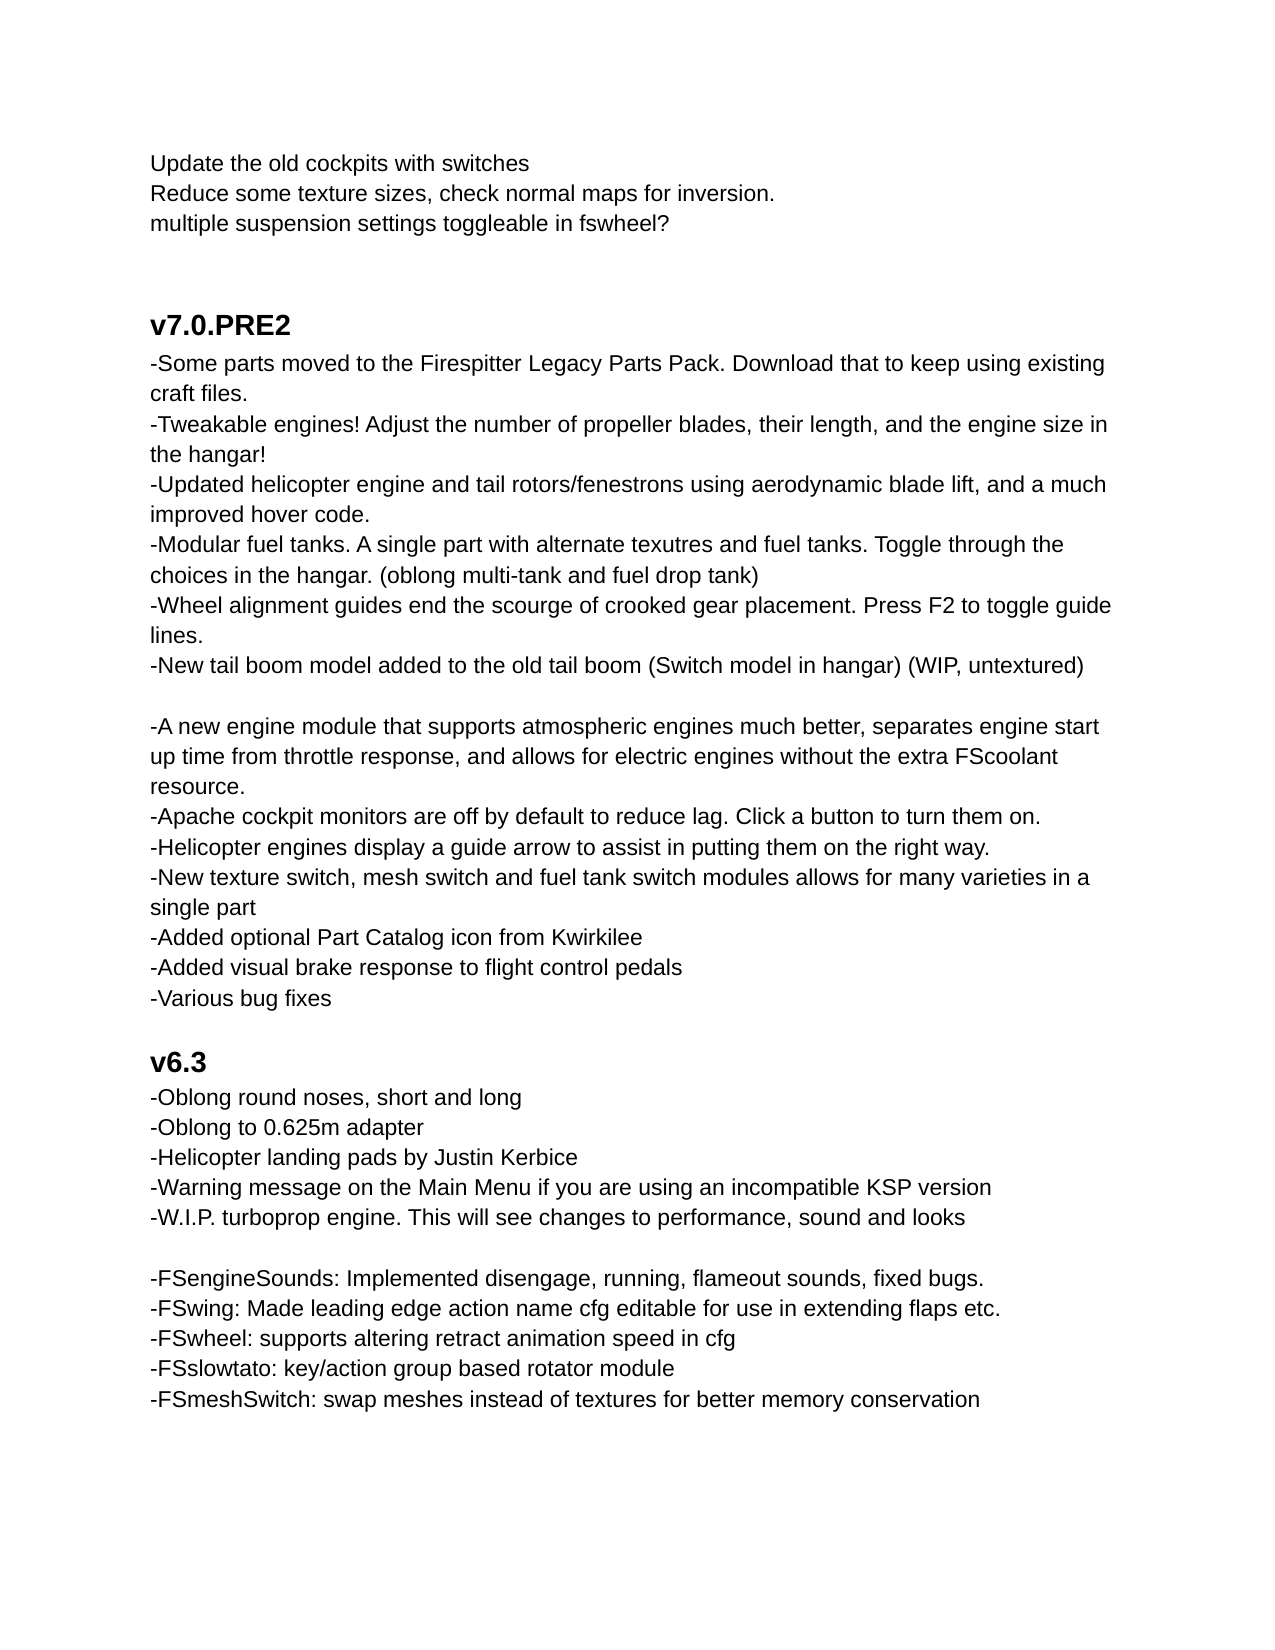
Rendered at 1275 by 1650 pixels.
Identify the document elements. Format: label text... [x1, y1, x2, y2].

text -FSwheel: supports altering retract animation speed in cfg [150, 1325, 1125, 1352]
text -Added optional Part Catalog icon from Kwirkilee [150, 924, 1125, 951]
text v6.3 [150, 1045, 1125, 1078]
text Update the old cockpits with switches [150, 150, 1125, 176]
text -Some parts moved to the Firespitter Legacy Parts Pack. Download that to keep using existing craft files. [150, 350, 1125, 407]
text -W.I.P. turboprop engine. This will see changes to performance, sound and looks [150, 1204, 1125, 1231]
text multiple suspension settings toggleable in fswheel? [150, 210, 1125, 237]
text -New tail boom model added to the old tail boom (Switch model in hangar) (WIP, untextured) [150, 652, 1125, 679]
text -FSslowtato: key/action group based rotator module [150, 1355, 1125, 1382]
text -Apache cockpit monitors are off by default to reduce lag. Click a button to turn them on. [150, 803, 1125, 830]
text -Helicopter engines display a guide arrow to assist in putting them on the right way. [150, 833, 1125, 860]
text -Wheel alignment guides end the scourge of crooked gear placement. Press F2 to toggle guide lines. [150, 592, 1125, 648]
text -Helicopter landing pads by Justin Kerbice [150, 1144, 1125, 1170]
text -A new engine module that supports atmospheric engines much better, separates engine start up time from throttle response, and allows for electric engines without the extra FScoolant resource. [150, 713, 1125, 799]
text -Oblong to 0.625m adapter [150, 1114, 1125, 1140]
text -Modular fuel tanks. A single part with alternate texutres and fuel tanks. Toggle through the choices in the hangar. (oblong multi-tank and fuel drop tank) [150, 531, 1125, 588]
text Reduce some texture sizes, check normal maps for inversion. [150, 180, 1125, 207]
text -New texture switch, mesh switch and fuel tank switch modules allows for many varieties in a single part [150, 864, 1125, 920]
text -Warning message on the Main Menu if you are using an incompatible KSP version [150, 1174, 1125, 1201]
text -FSmeshSwitch: swap meshes instead of textures for better memory conservation [150, 1386, 1125, 1412]
subtitle v7.0.PRE2 [150, 308, 1125, 342]
text -Updated helicopter engine and tail rotors/fenestrons using aerodynamic blade lift, and a much improved hover code. [150, 471, 1125, 528]
text -Various bug fixes [150, 984, 1125, 1011]
text -FSwing: Made leading edge action name cfg editable for use in extending flaps etc. [150, 1295, 1125, 1321]
text -Oblong round noses, short and long [150, 1083, 1125, 1110]
text -Tweakable engines! Adjust the number of propeller blades, their length, and the engine size in the hangar! [150, 411, 1125, 467]
text -Added visual brake response to flight control pedals [150, 954, 1125, 981]
text -FSengineSounds: Implemented disengage, running, flameout sounds, fixed bugs. [150, 1265, 1125, 1291]
